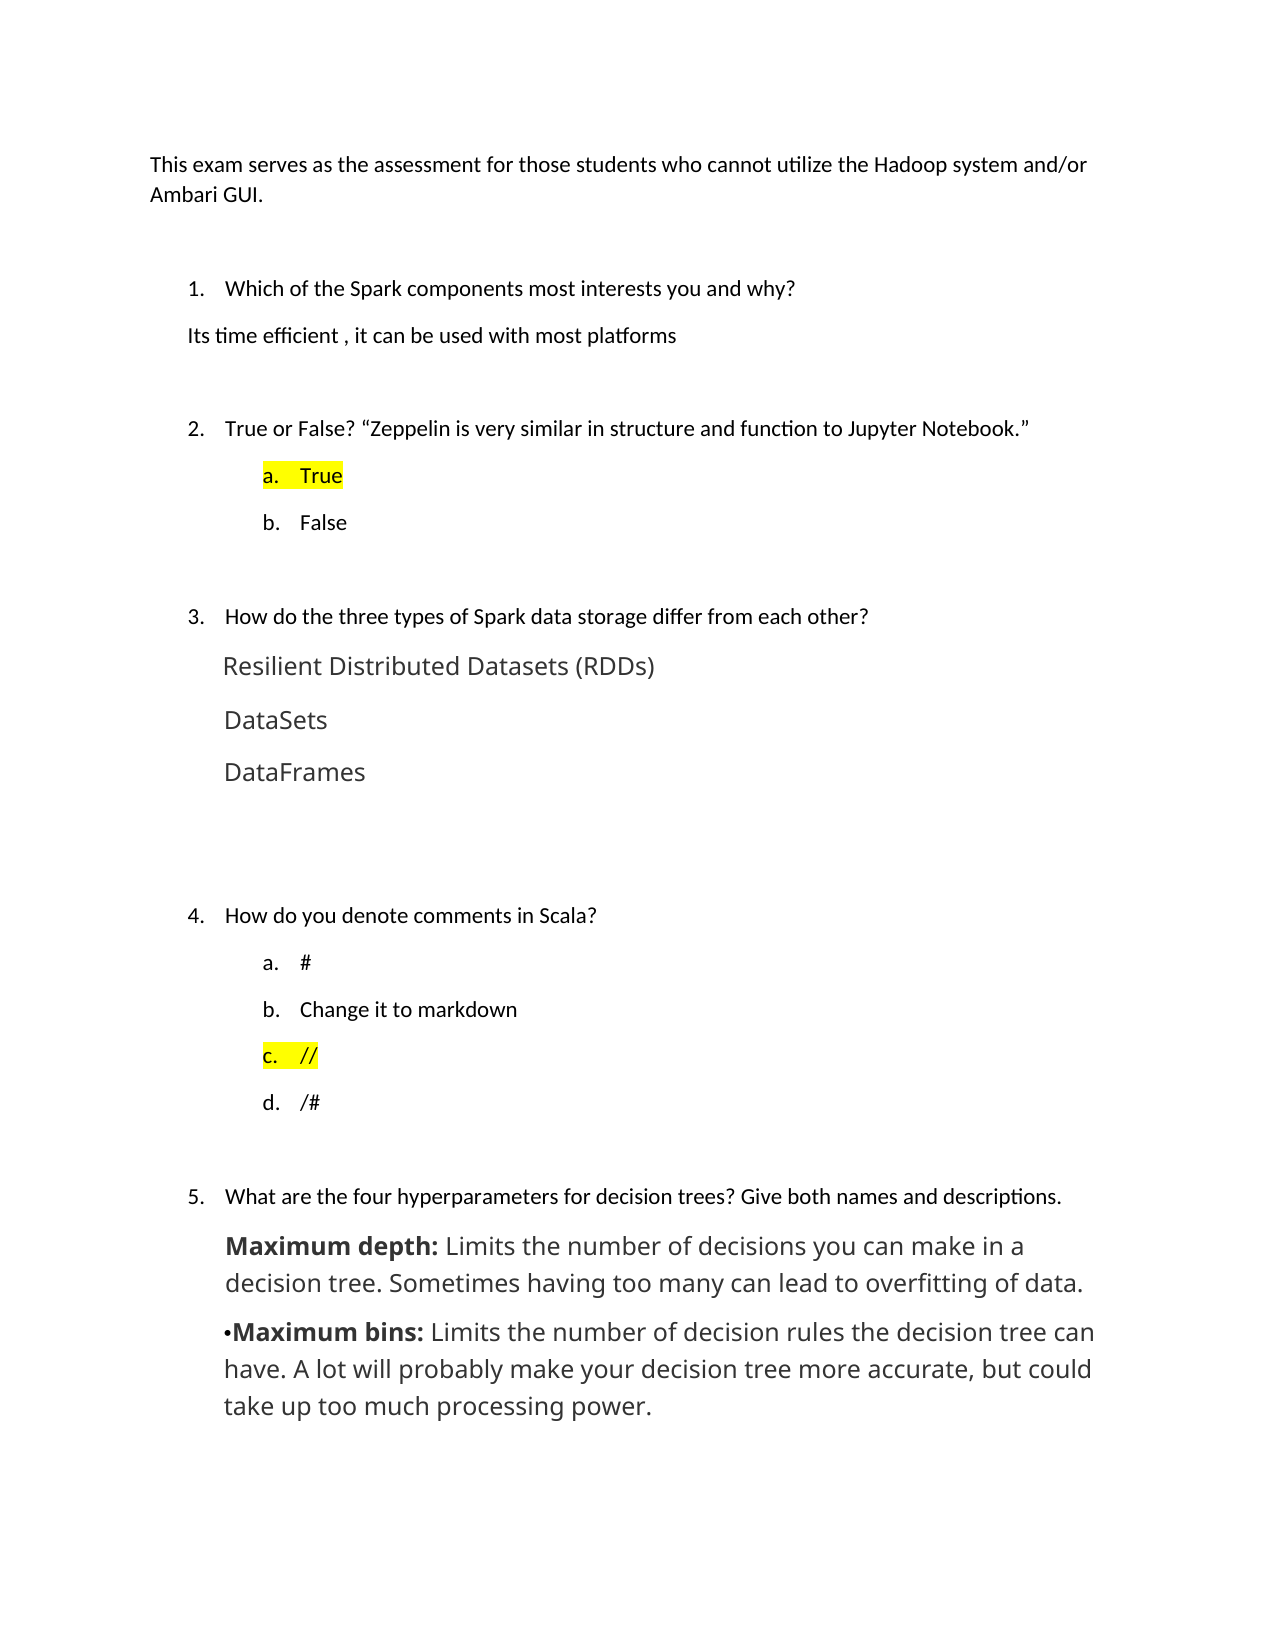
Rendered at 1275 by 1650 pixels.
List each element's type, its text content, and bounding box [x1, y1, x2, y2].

list False [262, 508, 1125, 536]
list True [262, 461, 1125, 489]
list Change it to markdown [262, 995, 1125, 1023]
text Its time efficient , it can be used with most platforms [187, 321, 1125, 349]
list How do the three types of Spark data storage differ from each other? [187, 602, 1125, 630]
list DataSets [150, 702, 1125, 736]
list /# [262, 1088, 1125, 1116]
list Maximum depth: Limits the number of decisions you can make in a decision tree. Sometimes having too many can lead to overfitting of data. [187, 1229, 1125, 1300]
list True or False? “Zeppelin is very similar in structure and function to Jupyter Notebook.” [187, 414, 1125, 443]
list DataFrames [150, 755, 1125, 789]
text Resilient Distributed Datasets (RDDs) [150, 649, 1125, 683]
list What are the four hyperparameters for decision trees? Give both names and descriptions. [187, 1182, 1125, 1210]
list Maximum bins: Limits the number of decision rules the decision tree can have. A lot will probably make your decision tree more accurate, but could take up too much processing power. [150, 1315, 1125, 1423]
list How do you denote comments in Scala? [187, 901, 1125, 929]
text This exam serves as the assessment for those students who cannot utilize the Hadoop system and/or Ambari GUI. [150, 150, 1125, 208]
list Which of the Spark components most interests you and why? [187, 274, 1125, 302]
list # [262, 948, 1125, 976]
list // [262, 1042, 1125, 1069]
